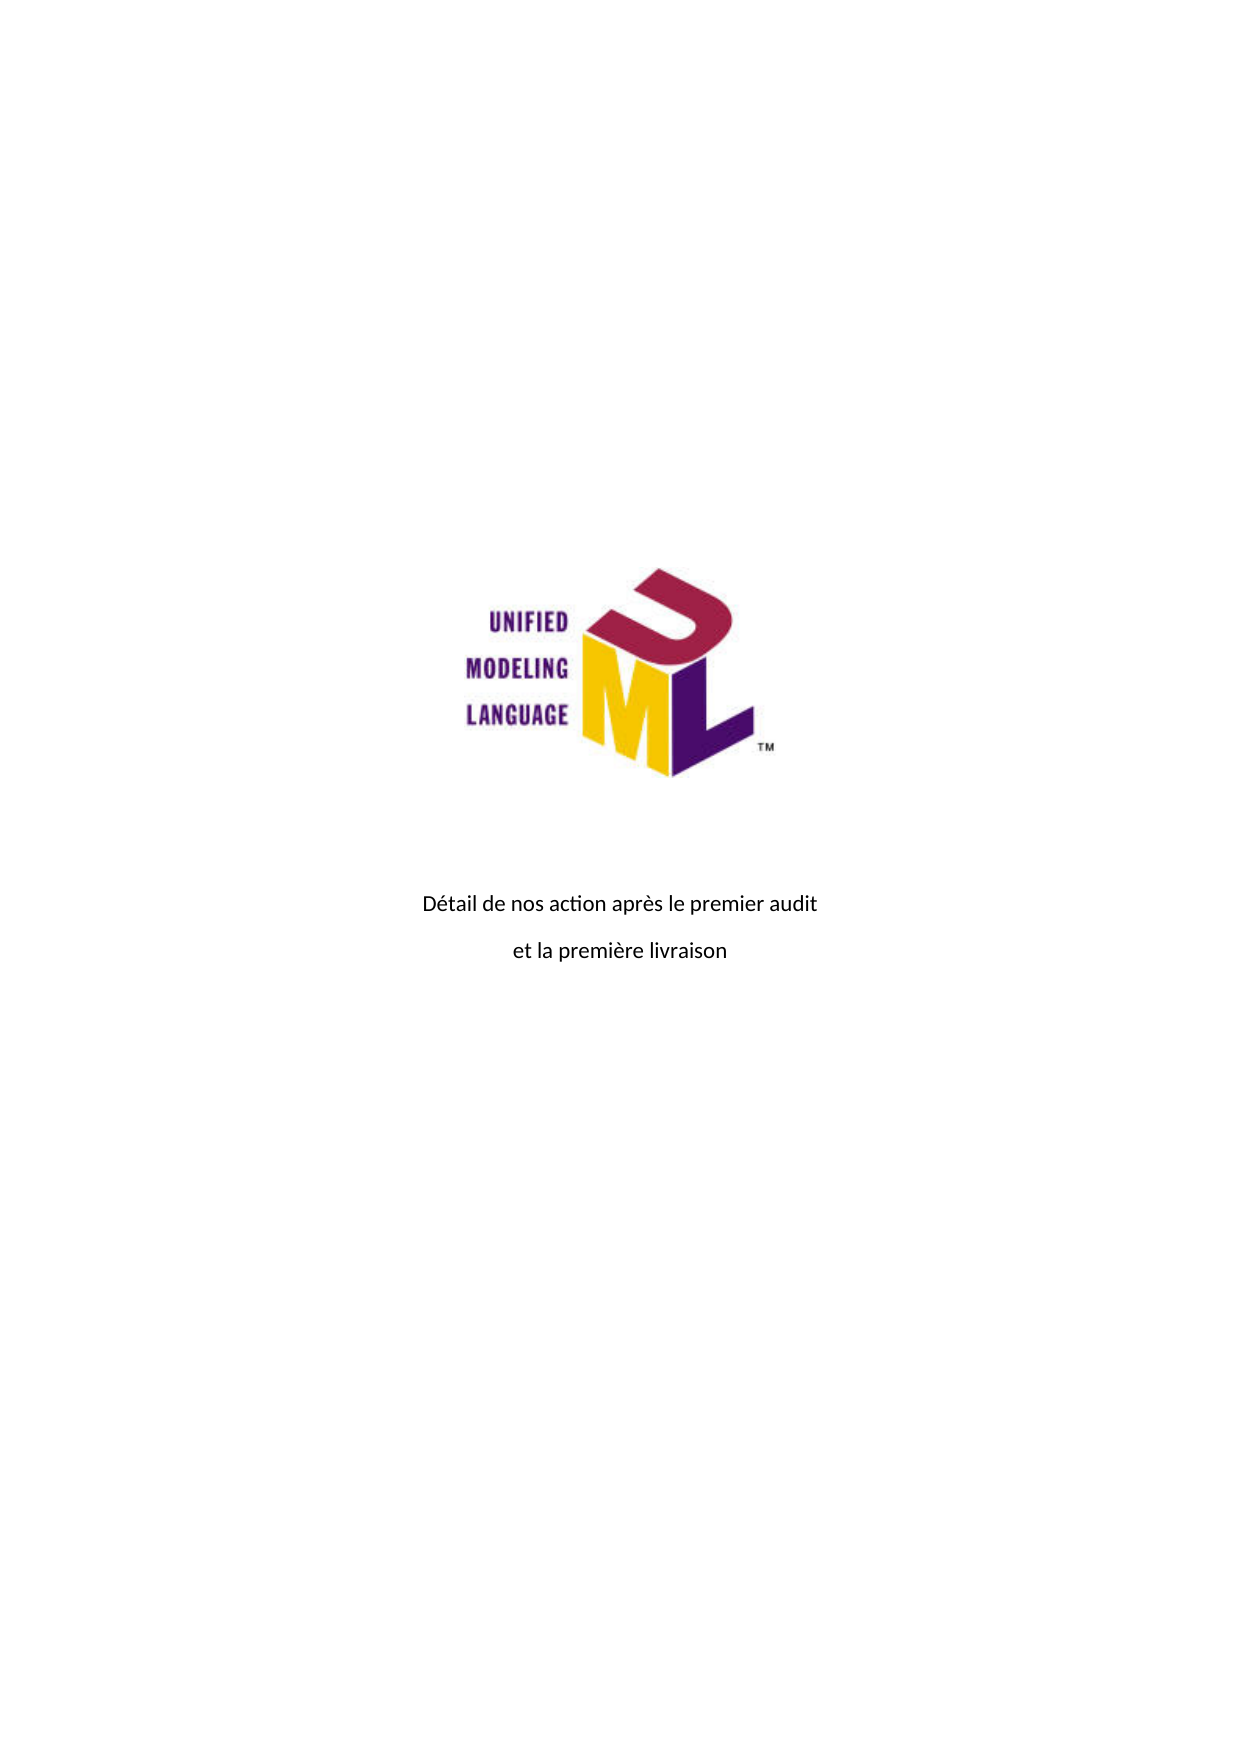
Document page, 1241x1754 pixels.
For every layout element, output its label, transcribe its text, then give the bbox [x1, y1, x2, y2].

text et la première livraison [148, 936, 1093, 964]
picture [464, 567, 777, 778]
text Détail de nos action après le premier audit [148, 889, 1093, 918]
text ﻿ [148, 148, 1093, 177]
